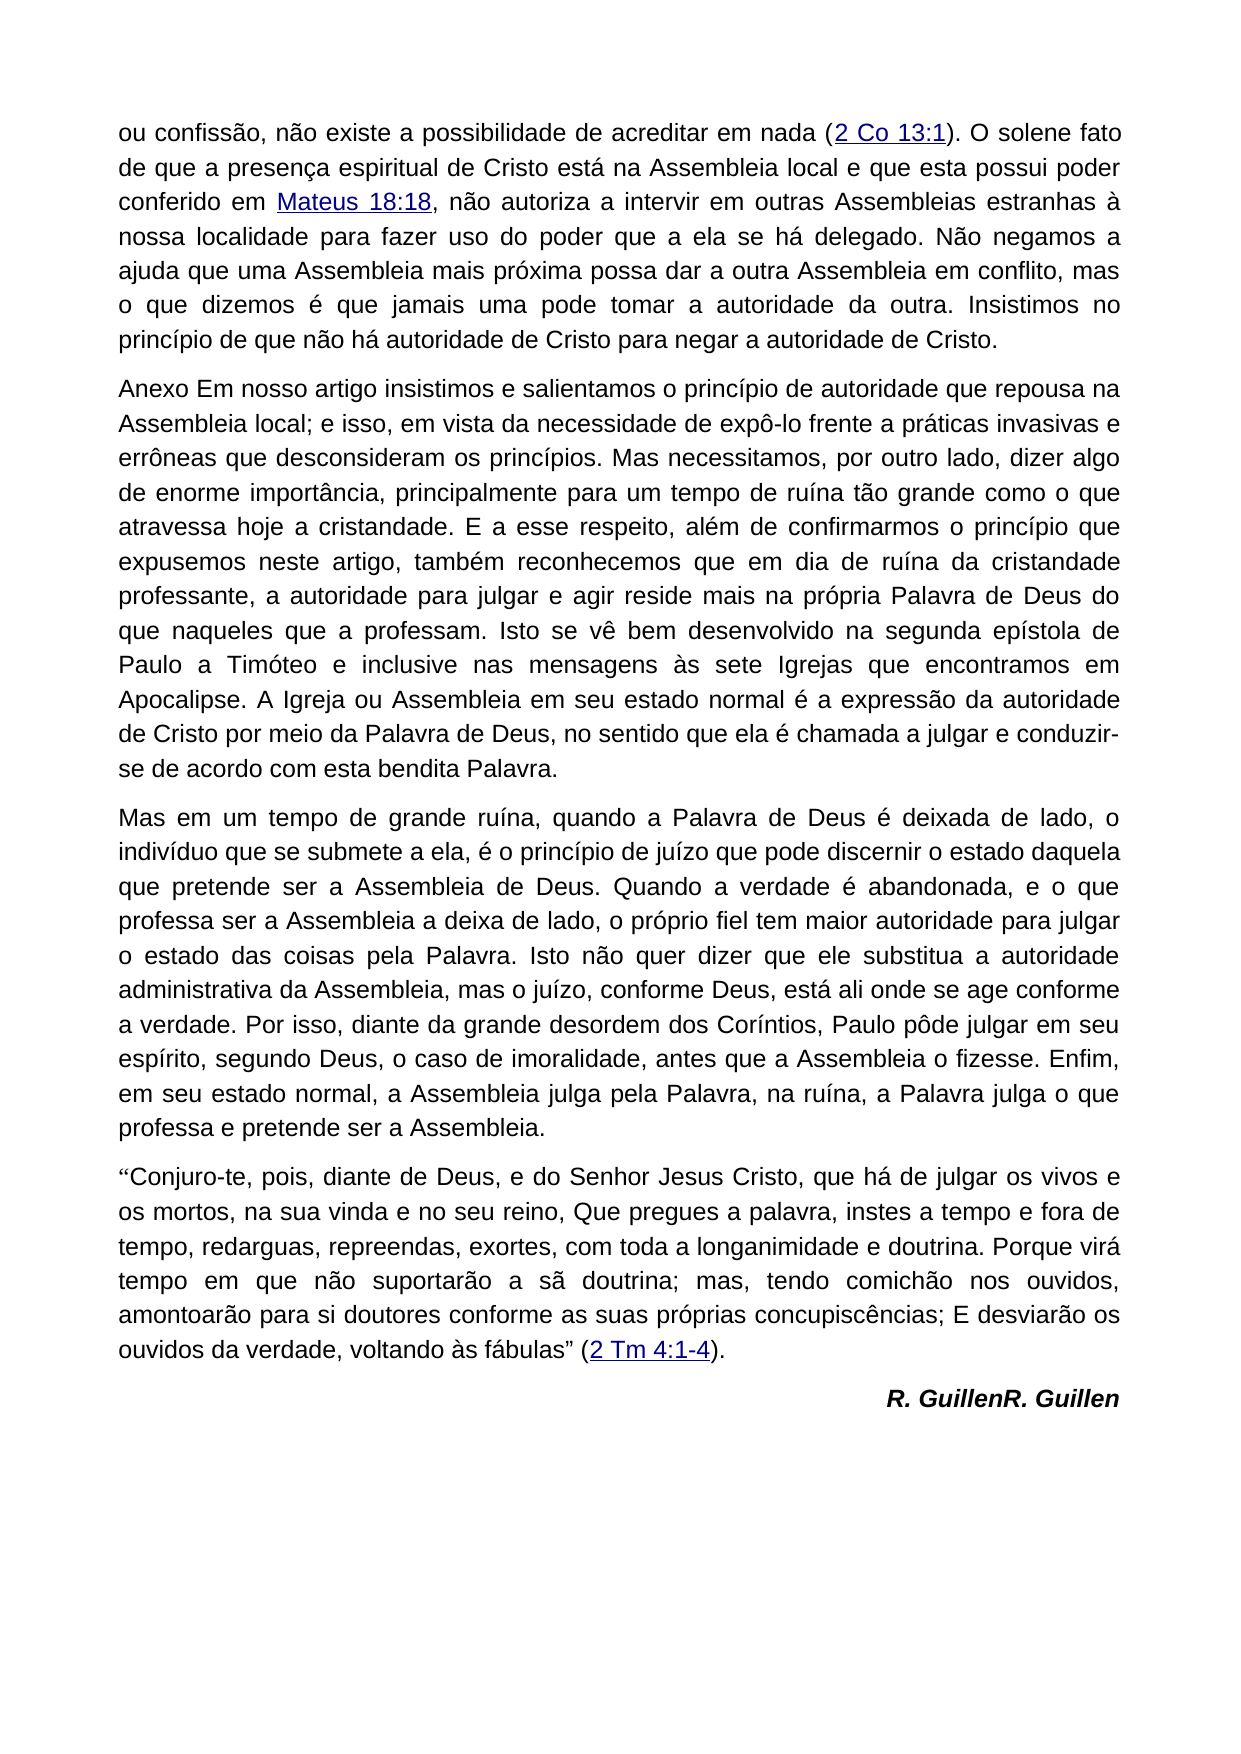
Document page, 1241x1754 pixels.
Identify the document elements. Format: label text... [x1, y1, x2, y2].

text Anexo Em nosso artigo insistimos e salientamos o princípio de autoridade que repousa na Assembleia local; e isso, em vista da necessidade de expô-lo frente a práticas invasivas e errôneas que desconsideram os princípios. Mas necessitamos, por outro lado, dizer algo de enorme importância, principalmente para um tempo de ruína tão grande como o que atravessa hoje a cristandade. E a esse respeito, além de confirmarmos o princípio que expusemos neste artigo, também reconhecemos que em dia de ruína da cristandade professante, a autoridade para julgar e agir reside mais na própria Palavra de Deus do que naqueles que a professam. Isto se vê bem desenvolvido na segunda epístola de Paulo a Timóteo e inclusive nas mensagens às sete Igrejas que encontramos em Apocalipse. A Igreja ou Assembleia em seu estado normal é a expressão da autoridade de Cristo por meio da Palavra de Deus, no sentido que ela é chamada a julgar e conduzir-se de acordo com esta bendita Palavra. [118, 374, 1122, 782]
text ou confissão, não existe a possibilidade de acreditar em nada (2 Co 13:1). O solene fato de que a presença espiritual de Cristo está na Assembleia local e que esta possui poder conferido em Mateus 18:18, não autoriza a intervir em outras Assembleias estranhas à nossa localidade para fazer uso do poder que a ela se há delegado. Não negamos a ajuda que uma Assembleia mais próxima possa dar a outra Assembleia em conflito, mas o que dizemos é que jamais uma pode tomar a autoridade da outra. Insistimos no princípio de que não há autoridade de Cristo para negar a autoridade de Cristo. [118, 118, 1122, 354]
text R. GuillenR. Guillen [118, 1384, 1122, 1413]
text “Conjuro-te, pois, diante de Deus, e do Senhor Jesus Cristo, que há de julgar os vivos e os mortos, na sua vinda e no seu reino, Que pregues a palavra, instes a tempo e fora de tempo, redarguas, repreendas, exortes, com toda a longanimidade e doutrina. Porque virá tempo em que não suportarão a sã doutrina; mas, tendo comichão nos ouvidos, amontoarão para si doutores conforme as suas próprias concupiscências; E desviarão os ouvidos da verdade, voltando às fábulas” (2 Tm 4:1-4). [118, 1162, 1122, 1364]
text Mas em um tempo de grande ruína, quando a Palavra de Deus é deixada de lado, o indivíduo que se submete a ela, é o princípio de juízo que pode discernir o estado daquela que pretende ser a Assembleia de Deus. Quando a verdade é abandonada, e o que professa ser a Assembleia a deixa de lado, o próprio fiel tem maior autoridade para julgar o estado das coisas pela Palavra. Isto não quer dizer que ele substitua a autoridade administrativa da Assembleia, mas o juízo, conforme Deus, está ali onde se age conforme a verdade. Por isso, diante da grande desordem dos Coríntios, Paulo pôde julgar em seu espírito, segundo Deus, o caso de imoralidade, antes que a Assembleia o fizesse. Enfim, em seu estado normal, a Assembleia julga pela Palavra, na ruína, a Palavra julga o que professa e pretende ser a Assembleia. [118, 803, 1122, 1142]
